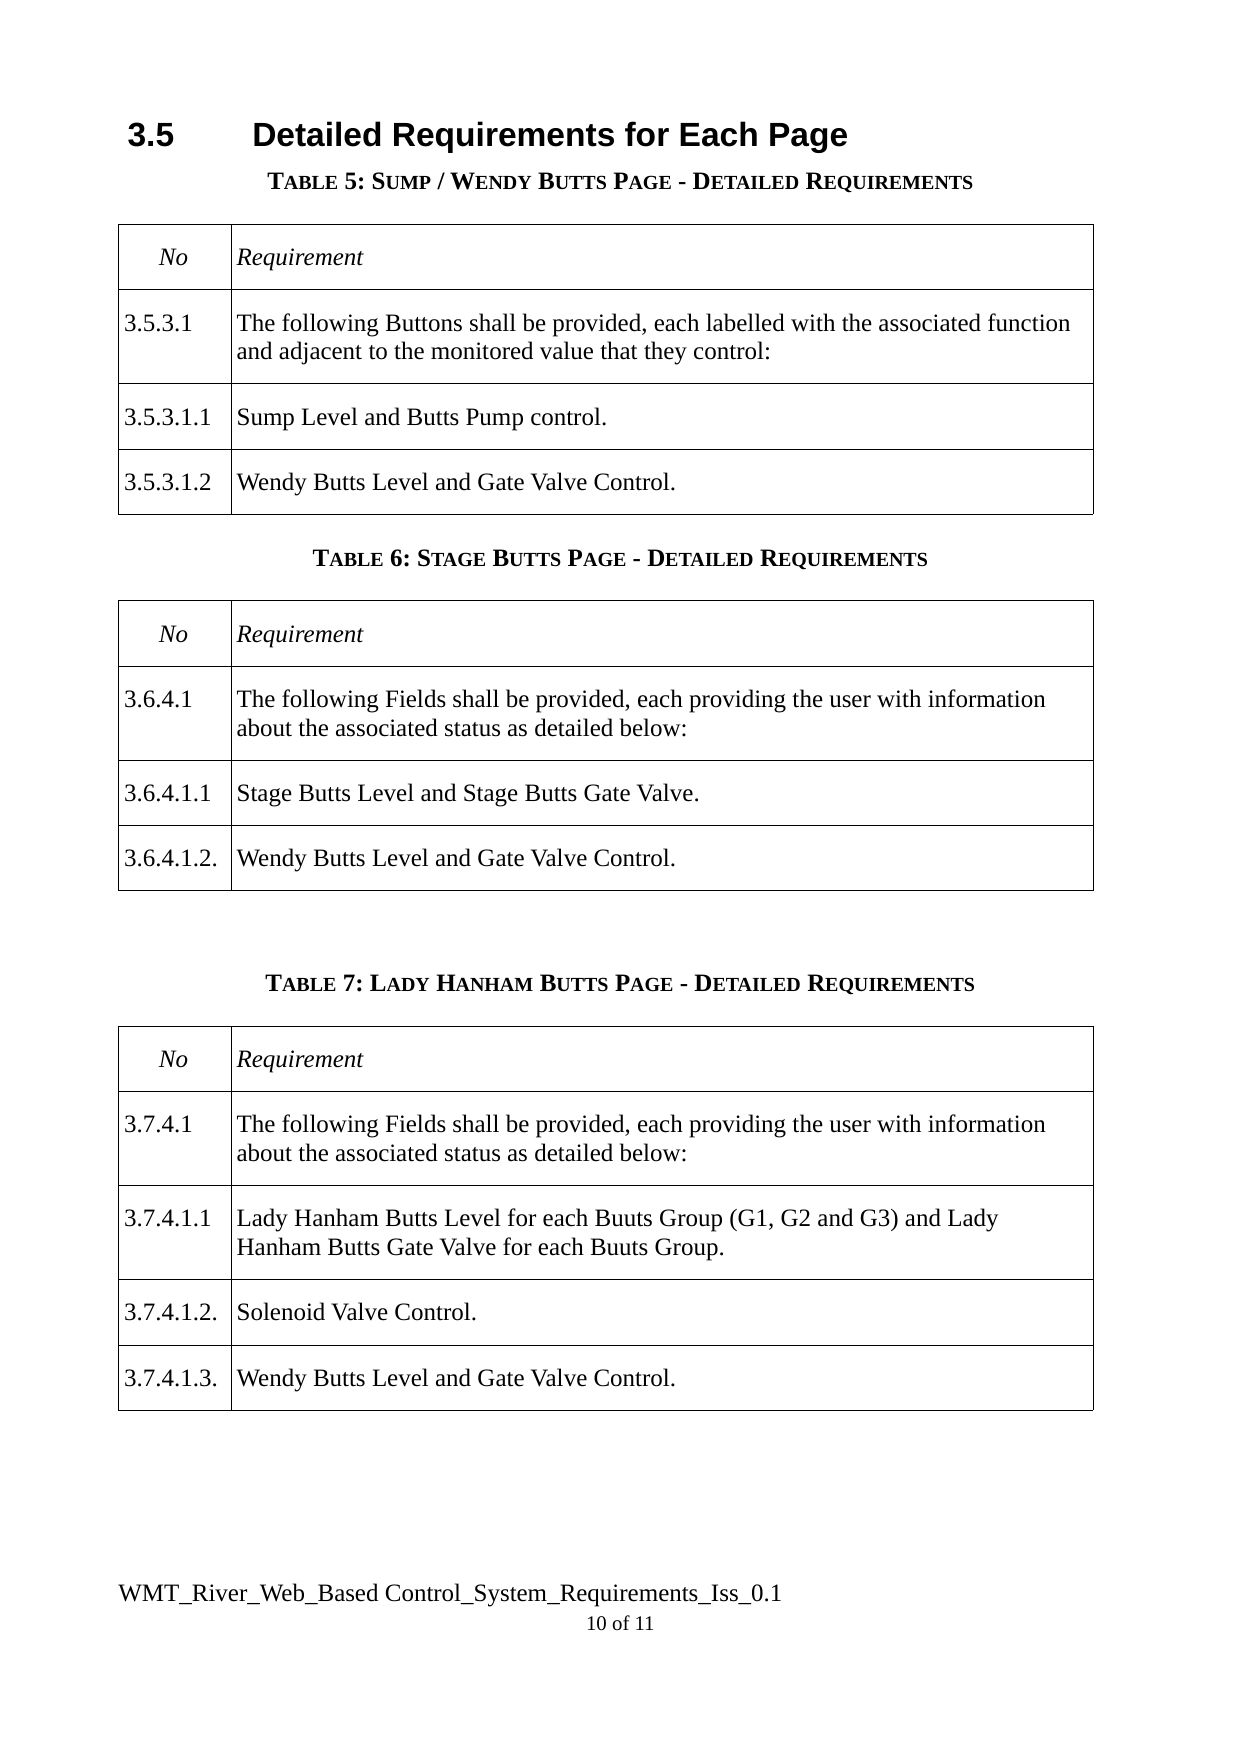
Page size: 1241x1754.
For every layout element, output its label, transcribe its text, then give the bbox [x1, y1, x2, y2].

table_cell 3.7.4.1.1 [119, 1186, 231, 1279]
table_cell 3.7.4.1 [119, 1092, 231, 1185]
table_header Wendy Butts Level and Gate Valve Control. [232, 1346, 1093, 1410]
table_header No [119, 601, 231, 666]
table_cell Sump Level and Butts Pump control. [232, 384, 1093, 449]
table_cell 3.7.4.1.2. [119, 1280, 231, 1344]
table_cell 3.6.4.1.2. [119, 826, 231, 890]
table_header 3.7.4.1.3. [119, 1346, 231, 1410]
table_header Requirement [232, 1027, 1093, 1091]
subtitle Detailed Requirements for Each Page [118, 115, 1122, 154]
table_header No [119, 1027, 231, 1091]
table_cell Stage Butts Level and Stage Butts Gate Valve. [232, 761, 1093, 825]
table_cell 3.6.4.1 [119, 667, 231, 760]
subtitle Table 7: Lady Hanham Butts Page - Detailed Requirements [118, 968, 1122, 997]
table_cell Wendy Butts Level and Gate Valve Control. [232, 826, 1093, 890]
table_cell 3.5.3.1 [119, 290, 231, 383]
table_cell Wendy Butts Level and Gate Valve Control. [232, 450, 1093, 514]
table_cell The following Fields shall be provided, each providing the user with information about the associated status as detailed below: [232, 1092, 1093, 1185]
table_cell Lady Hanham Butts Level for each Buuts Group (G1, G2 and G3) and Lady Hanham Butts Gate Valve for each Buuts Group. [232, 1186, 1093, 1279]
table_cell The following Fields shall be provided, each providing the user with information about the associated status as detailed below: [232, 667, 1093, 760]
table_header Requirement [232, 225, 1093, 289]
table_header Requirement [232, 601, 1093, 666]
table_cell 3.5.3.1.2 [119, 450, 231, 514]
subtitle Table 5: Sump / Wendy Butts Page - Detailed Requirements [118, 166, 1122, 195]
table_cell 3.5.3.1.1 [119, 384, 231, 449]
subtitle Table 6: Stage Butts Page - Detailed Requirements [118, 543, 1122, 572]
table_cell 3.6.4.1.1 [119, 761, 231, 825]
table_cell The following Buttons shall be provided, each labelled with the associated function and adjacent to the monitored value that they control: [232, 290, 1093, 383]
table_header No [119, 225, 231, 289]
table_cell Solenoid Valve Control. [232, 1280, 1093, 1344]
